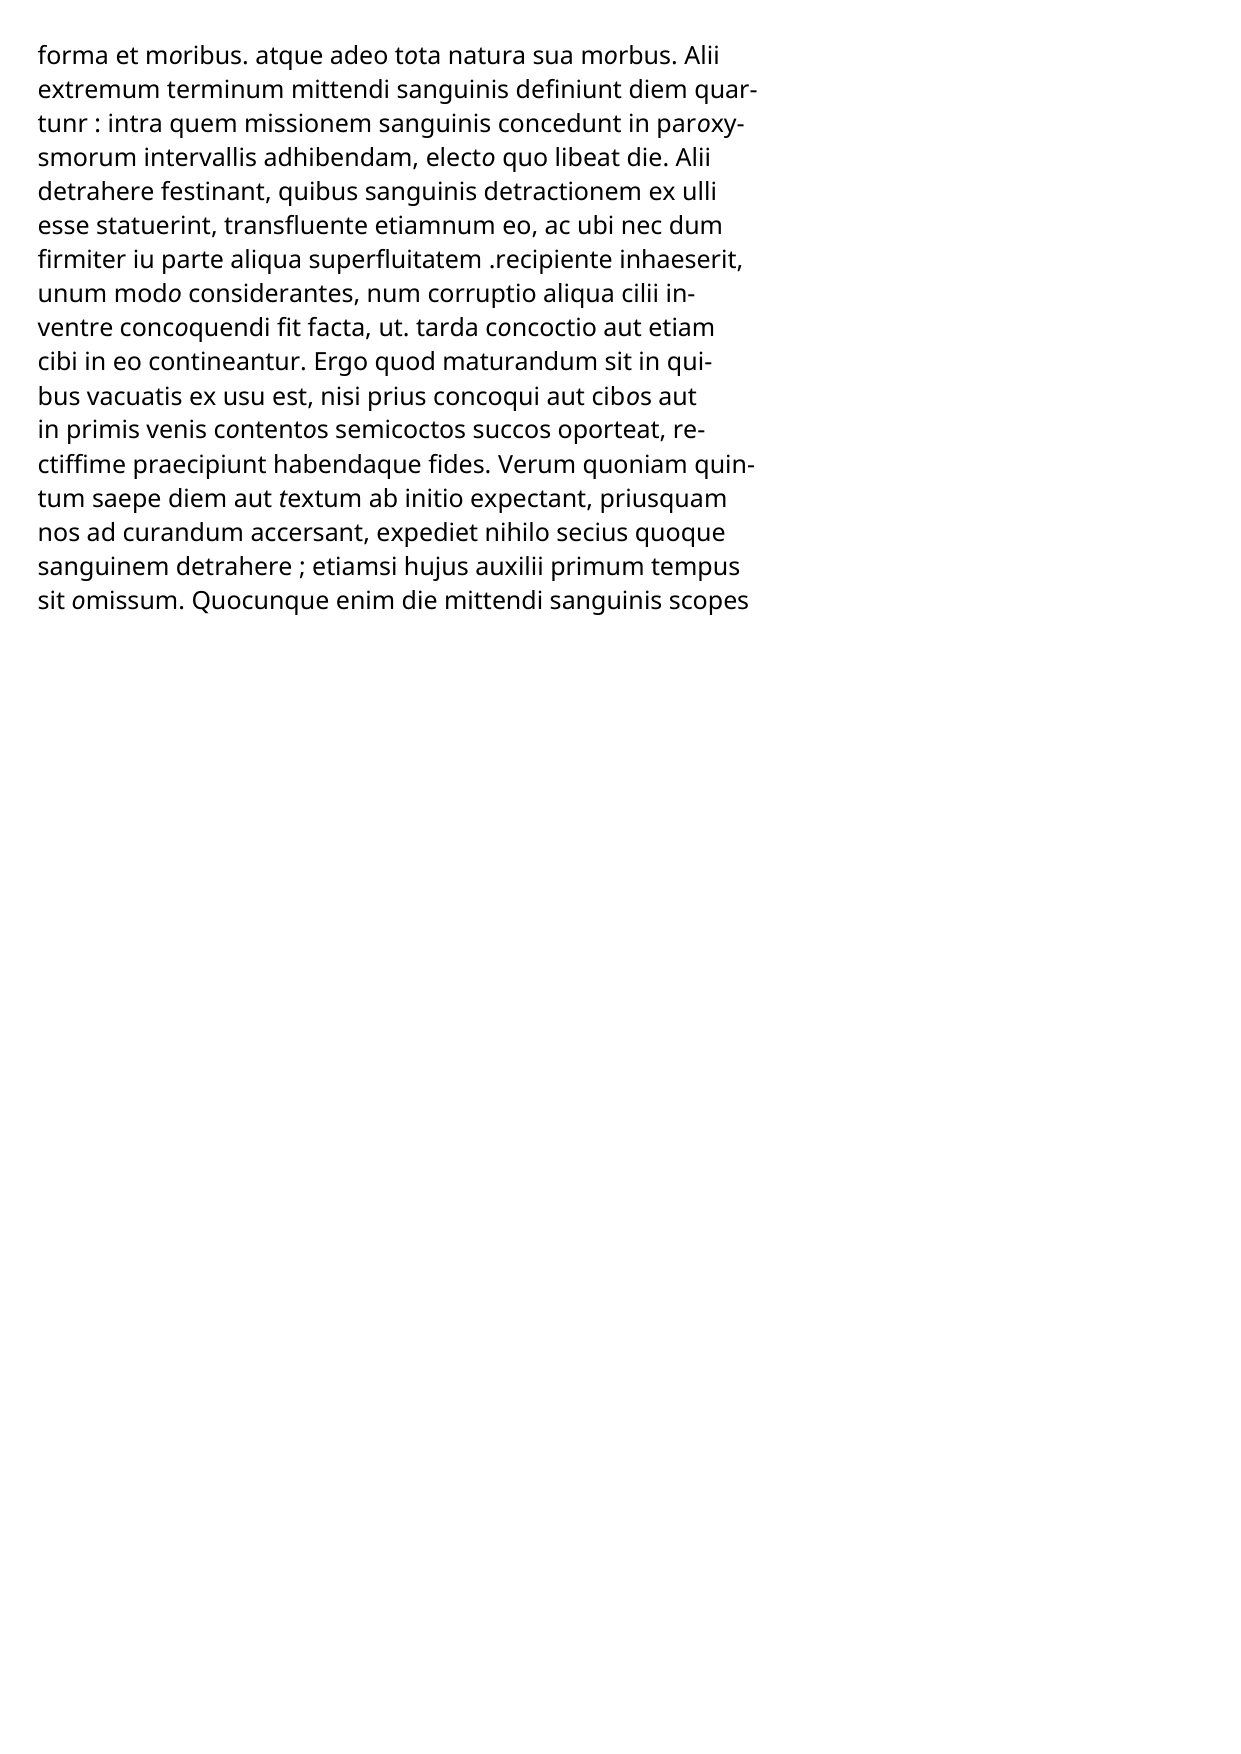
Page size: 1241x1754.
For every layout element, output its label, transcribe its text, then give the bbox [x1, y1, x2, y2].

text forma et moribus. atque adeo tota natura sua morbus. Alii extremum terminum mittendi sanguinis definiunt diem quar- tunr : intra quem missionem sanguinis concedunt in paroxy- smorum intervallis adhibendam, electo quo libeat die. Alii detrahere festinant, quibus sanguinis detractionem ex ulli esse statuerint, transfluente etiamnum eo, ac ubi nec dum firmiter iu parte aliqua superfluitatem .recipiente inhaeserit, unum modo considerantes, num corruptio aliqua cilii in- ventre concoquendi fit facta, ut. tarda concoctio aut etiam cibi in eo contineantur. Ergo quod maturandum sit in qui- bus vacuatis ex usu est, nisi prius concoqui aut cibos aut in primis venis contentos semicoctos succos oporteat, re- ctiffime praecipiunt habendaque fides. Verum quoniam quin- tum saepe diem aut textum ab initio expectant, priusquam nos ad curandum accersant, expediet nihilo secius quoque sanguinem detrahere ; etiamsi hujus auxilii primum tempus sit omissum. Quocunque enim die mittendi sanguinis scopes [37, 37, 1203, 617]
